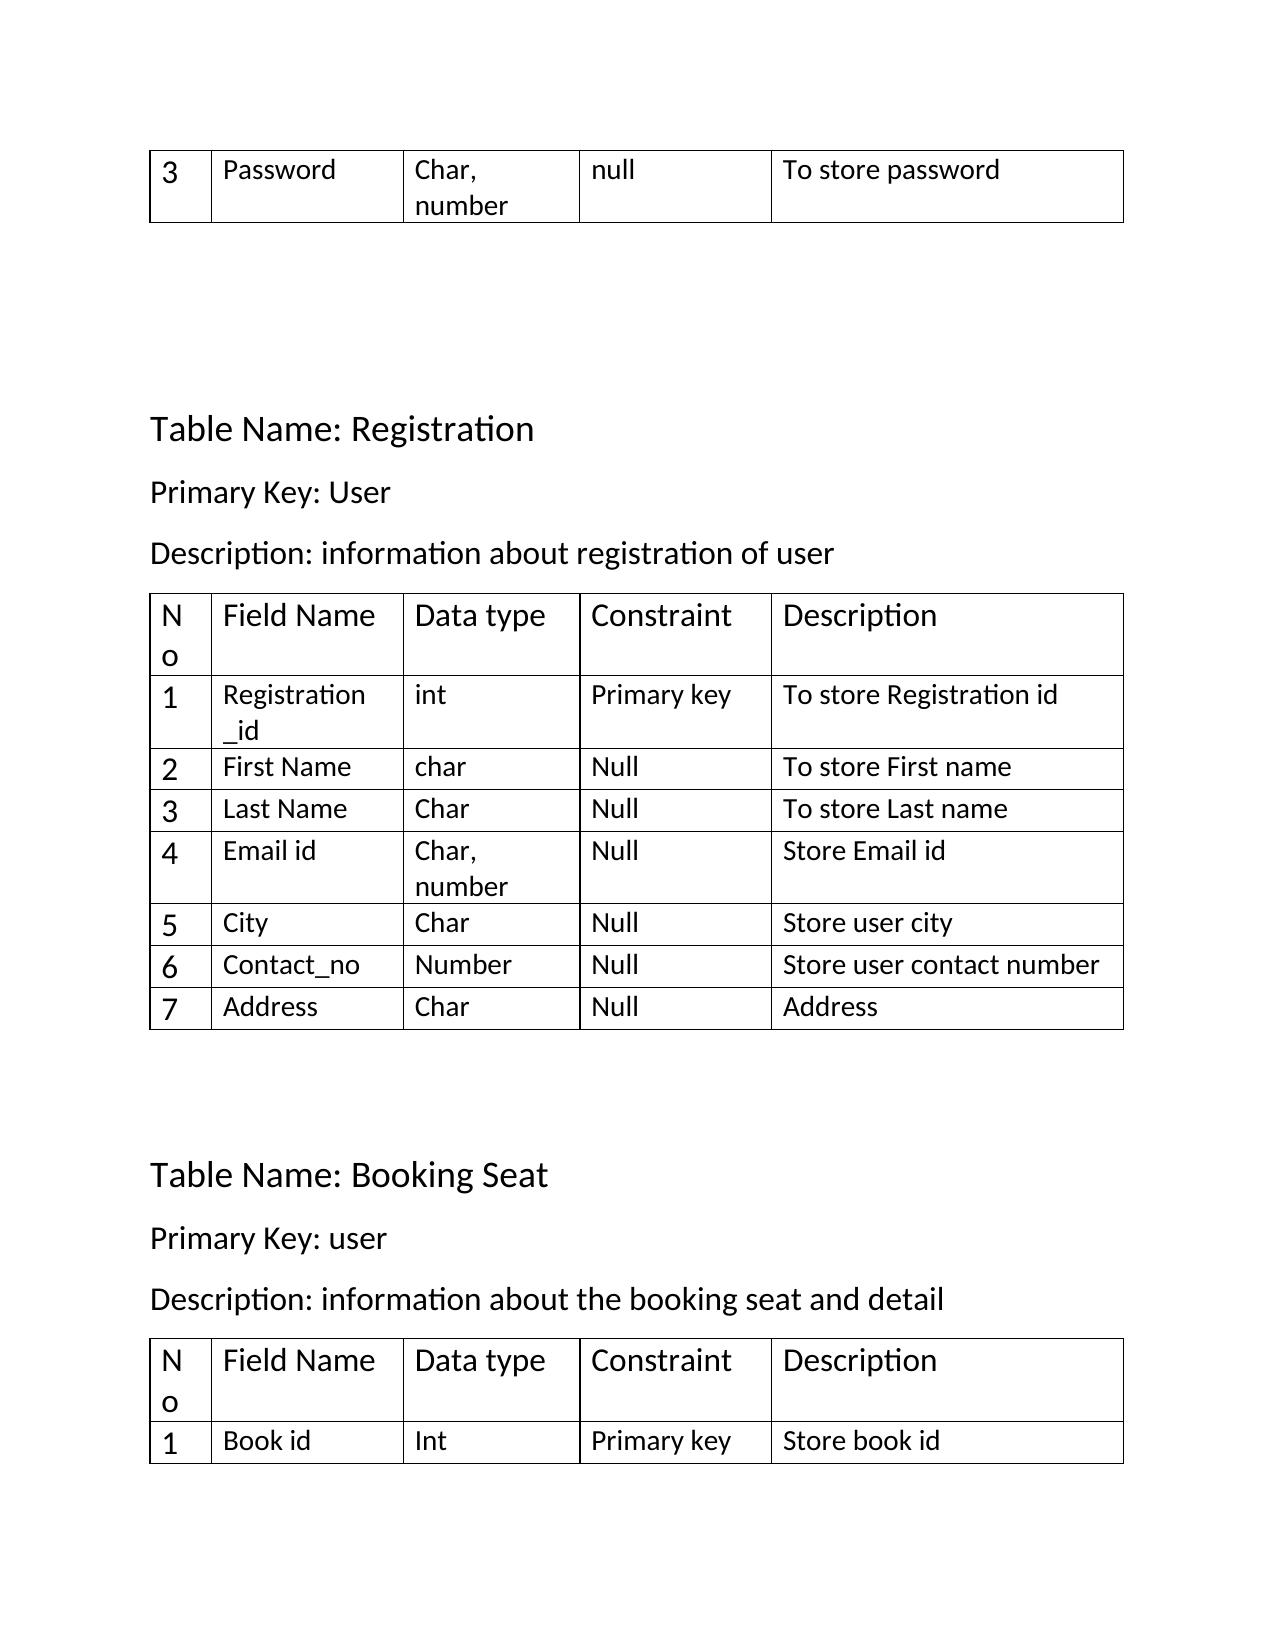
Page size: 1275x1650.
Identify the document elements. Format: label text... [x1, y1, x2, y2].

table_cell 6 [151, 946, 211, 987]
table_header Description [772, 594, 1123, 675]
table_cell Null [581, 749, 771, 789]
table_cell 1 [151, 676, 211, 747]
table_cell First Name [212, 749, 403, 789]
table_cell Primary key [581, 676, 771, 747]
table_cell To store First name [772, 749, 1123, 789]
table_header No [151, 1339, 211, 1421]
table_cell 3 [151, 790, 211, 831]
table_cell Contact_no [212, 946, 403, 987]
table_cell Email id [212, 832, 403, 903]
table_header Field Name [212, 1339, 403, 1421]
table_cell City [212, 904, 403, 945]
table_header Description [772, 1339, 1123, 1421]
table_header Constraint [581, 1339, 771, 1421]
table_cell 4 [151, 832, 211, 903]
table_cell 1 [151, 1422, 211, 1462]
text Description: information about registration of user [150, 532, 1125, 573]
table_cell Store user contact number [772, 946, 1123, 987]
table_cell Char [404, 790, 579, 831]
table_header No [151, 594, 211, 675]
table_cell Null [581, 988, 771, 1028]
table_cell char [404, 749, 579, 789]
table_cell Registration _id [212, 676, 403, 747]
table_cell Char [404, 904, 579, 945]
table_cell Store Email id [772, 832, 1123, 903]
table_cell Number [404, 946, 579, 987]
table_cell Char, number [404, 151, 579, 222]
text Table Name: Registration [150, 405, 1125, 451]
table_cell Store user city [772, 904, 1123, 945]
text Table Name: Booking Seat [150, 1151, 1125, 1197]
text Primary Key: User [150, 471, 1125, 512]
text Primary Key: user [150, 1217, 1125, 1258]
table_cell Last Name [212, 790, 403, 831]
table_cell Store book id [772, 1422, 1123, 1462]
table_cell 3 [151, 151, 211, 222]
table_cell Char [404, 988, 579, 1028]
table_cell Address [212, 988, 403, 1028]
table_cell Char, number [404, 832, 579, 903]
table_cell Null [581, 946, 771, 987]
table_cell Null [581, 790, 771, 831]
table_cell int [404, 676, 579, 747]
table_cell Password [212, 151, 403, 222]
table_cell Primary key [581, 1422, 771, 1462]
table_header Data type [404, 1339, 579, 1421]
table_cell 7 [151, 988, 211, 1028]
table_cell To store password [772, 151, 1123, 222]
table_cell Null [581, 904, 771, 945]
table_cell Null [581, 832, 771, 903]
table_cell Int [404, 1422, 579, 1462]
table_header Constraint [581, 594, 771, 675]
table_cell 2 [151, 749, 211, 789]
text Description: information about the booking seat and detail [150, 1278, 1125, 1318]
table_cell Address [772, 988, 1123, 1028]
table_cell To store Registration id [772, 676, 1123, 747]
table_cell To store Last name [772, 790, 1123, 831]
table_cell Book id [212, 1422, 403, 1462]
table_header Data type [404, 594, 579, 675]
table_cell 5 [151, 904, 211, 945]
table_header Field Name [212, 594, 403, 675]
table_cell null [580, 151, 771, 222]
